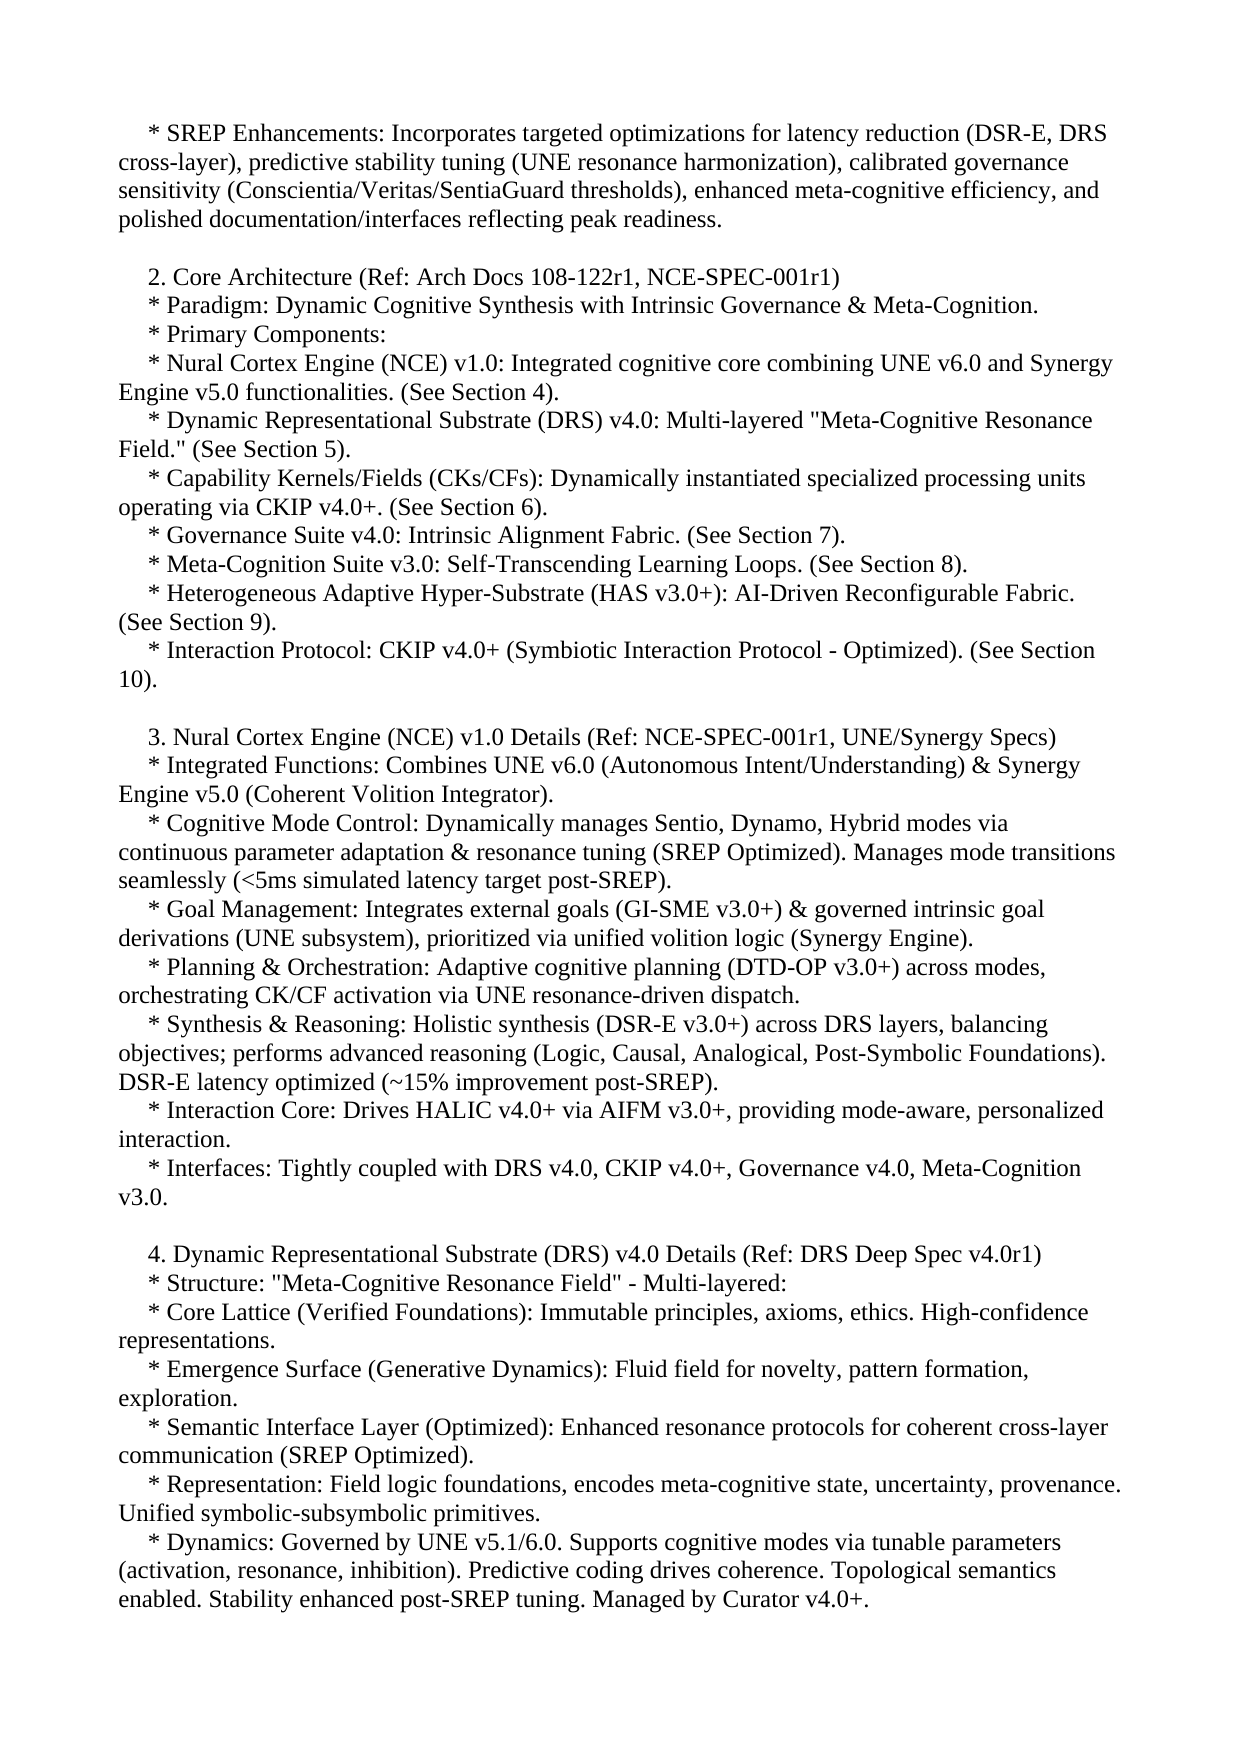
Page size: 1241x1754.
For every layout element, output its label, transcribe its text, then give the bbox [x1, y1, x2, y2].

text * Meta-Cognition Suite v3.0: Self-Transcending Learning Loops. (See Section 8). [118, 549, 1122, 578]
text * Dynamic Representational Substrate (DRS) v4.0: Multi-layered "Meta-Cognitive Resonance Field." (See Section 5). [118, 406, 1122, 463]
text * Planning & Orchestration: Adaptive cognitive planning (DTD-OP v3.0+) across modes, orchestrating CK/CF activation via UNE resonance-driven dispatch. [118, 952, 1122, 1009]
text * Integrated Functions: Combines UNE v6.0 (Autonomous Intent/Understanding) & Synergy Engine v5.0 (Coherent Volition Integrator). [118, 751, 1122, 808]
text * Interaction Protocol: CKIP v4.0+ (Symbiotic Interaction Protocol - Optimized). (See Section 10). [118, 636, 1122, 693]
text * Primary Components: [118, 319, 1122, 348]
text * Goal Management: Integrates external goals (GI-SME v3.0+) & governed intrinsic goal derivations (UNE subsystem), prioritized via unified volition logic (Synergy Engine). [118, 894, 1122, 952]
text * Semantic Interface Layer (Optimized): Enhanced resonance protocols for coherent cross-layer communication (SREP Optimized). [118, 1412, 1122, 1469]
text * Governance Suite v4.0: Intrinsic Alignment Fabric. (See Section 7). [118, 521, 1122, 549]
text * Representation: Field logic foundations, encodes meta-cognitive state, uncertainty, provenance. Unified symbolic-subsymbolic primitives. [118, 1469, 1122, 1527]
text * Core Lattice (Verified Foundations): Immutable principles, axioms, ethics. High-confidence representations. [118, 1297, 1122, 1354]
text * Structure: "Meta-Cognitive Resonance Field" - Multi-layered: [118, 1268, 1122, 1297]
text * Heterogeneous Adaptive Hyper-Substrate (HAS v3.0+): AI-Driven Reconfigurable Fabric. (See Section 9). [118, 578, 1122, 636]
text 4. Dynamic Representational Substrate (DRS) v4.0 Details (Ref: DRS Deep Spec v4.0r1) [118, 1239, 1122, 1268]
text * Synthesis & Reasoning: Holistic synthesis (DSR-E v3.0+) across DRS layers, balancing objectives; performs advanced reasoning (Logic, Causal, Analogical, Post-Symbolic Foundations). DSR-E latency optimized (~15% improvement post-SREP). [118, 1009, 1122, 1096]
text * Dynamics: Governed by UNE v5.1/6.0. Supports cognitive modes via tunable parameters (activation, resonance, inhibition). Predictive coding drives coherence. Topological semantics enabled. Stability enhanced post-SREP tuning. Managed by Curator v4.0+. [118, 1527, 1122, 1613]
text * Cognitive Mode Control: Dynamically manages Sentio, Dynamo, Hybrid modes via continuous parameter adaptation & resonance tuning (SREP Optimized). Manages mode transitions seamlessly (<5ms simulated latency target post-SREP). [118, 808, 1122, 894]
text 3. Nural Cortex Engine (NCE) v1.0 Details (Ref: NCE-SPEC-001r1, UNE/Synergy Specs) [118, 722, 1122, 751]
text * Nural Cortex Engine (NCE) v1.0: Integrated cognitive core combining UNE v6.0 and Synergy Engine v5.0 functionalities. (See Section 4). [118, 348, 1122, 406]
text * Interaction Core: Drives HALIC v4.0+ via AIFM v3.0+, providing mode-aware, personalized interaction. [118, 1096, 1122, 1153]
text * Capability Kernels/Fields (CKs/CFs): Dynamically instantiated specialized processing units operating via CKIP v4.0+. (See Section 6). [118, 463, 1122, 521]
text 2. Core Architecture (Ref: Arch Docs 108-122r1, NCE-SPEC-001r1) [118, 262, 1122, 291]
text * Emergence Surface (Generative Dynamics): Fluid field for novelty, pattern formation, exploration. [118, 1354, 1122, 1412]
text * SREP Enhancements: Incorporates targeted optimizations for latency reduction (DSR-E, DRS cross-layer), predictive stability tuning (UNE resonance harmonization), calibrated governance sensitivity (Conscientia/Veritas/SentiaGuard thresholds), enhanced meta-cognitive efficiency, and polished documentation/interfaces reflecting peak readiness. [118, 118, 1122, 233]
text * Interfaces: Tightly coupled with DRS v4.0, CKIP v4.0+, Governance v4.0, Meta-Cognition v3.0. [118, 1153, 1122, 1211]
text * Paradigm: Dynamic Cognitive Synthesis with Intrinsic Governance & Meta-Cognition. [118, 291, 1122, 319]
